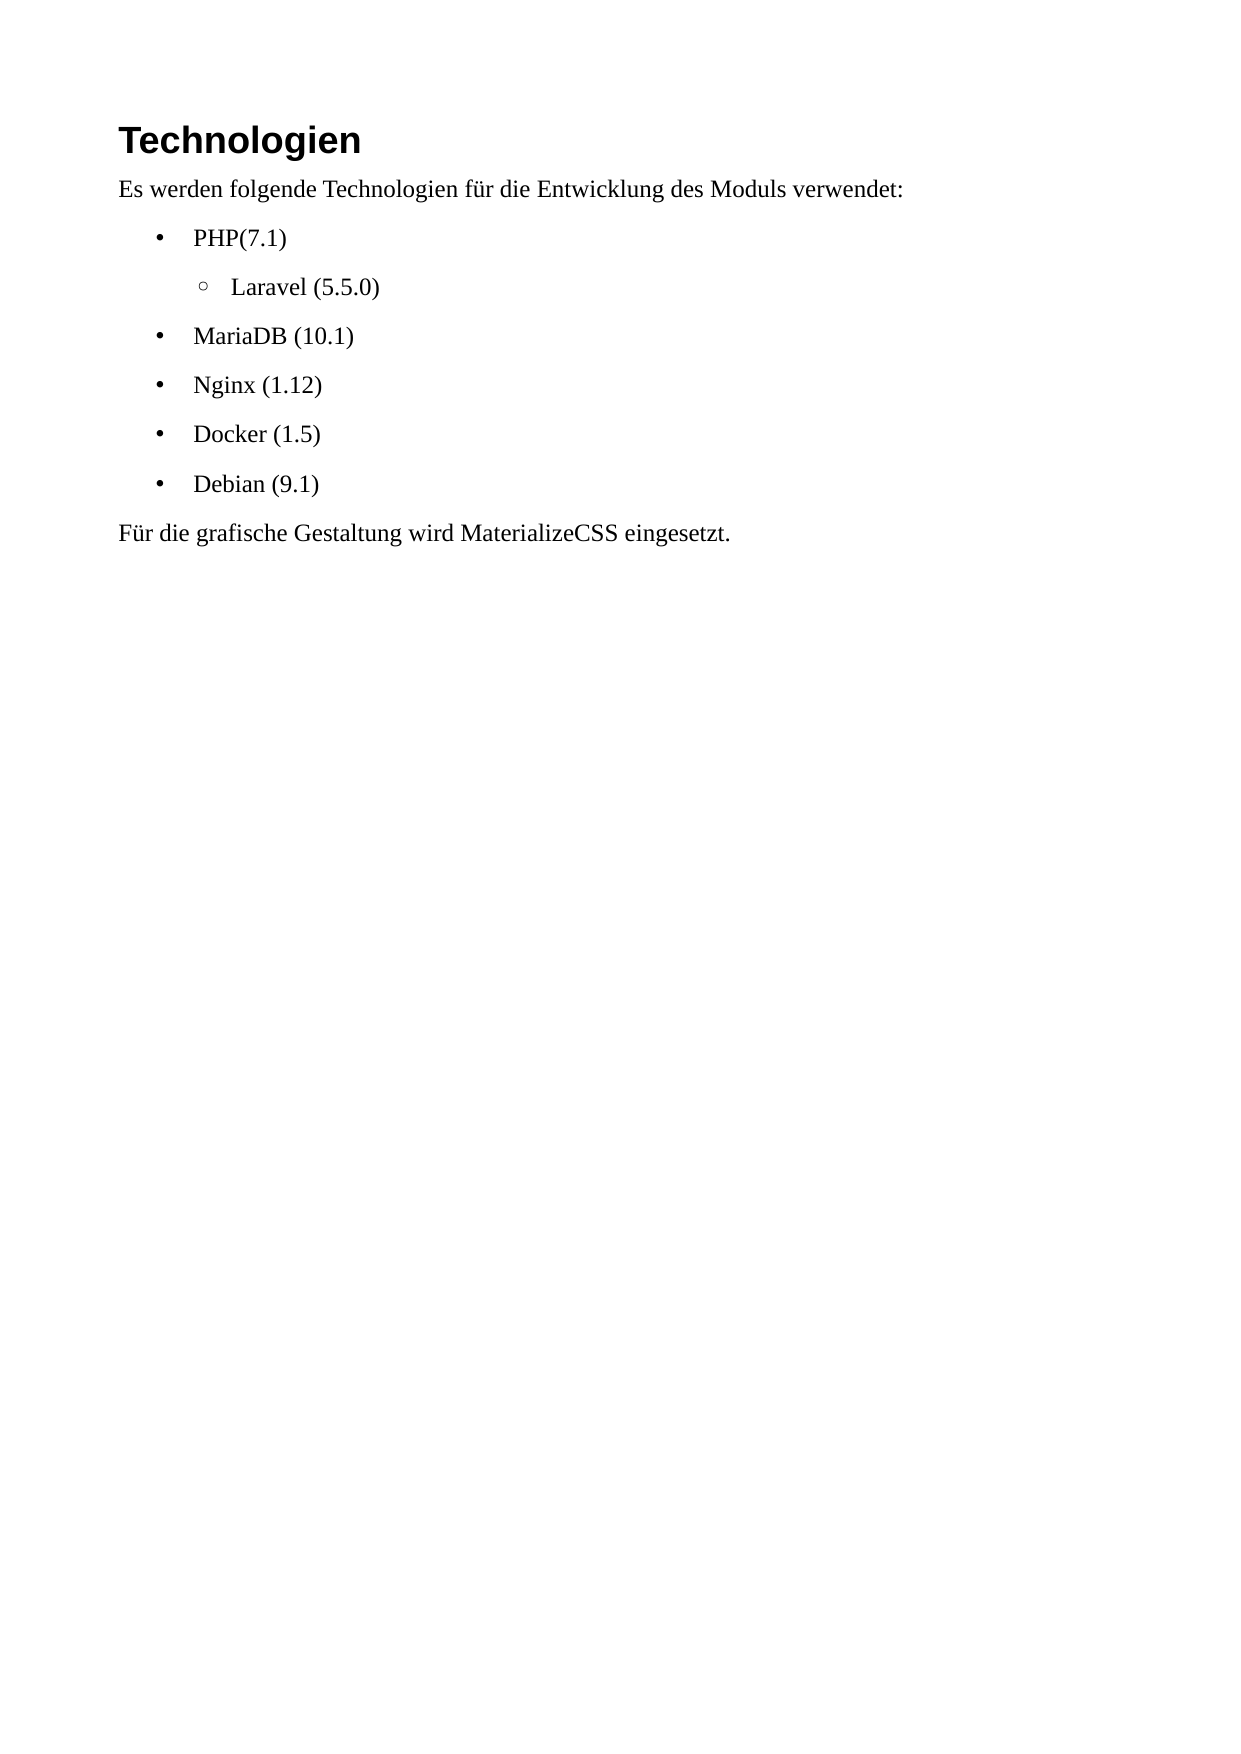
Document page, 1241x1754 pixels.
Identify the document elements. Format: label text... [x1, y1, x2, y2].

list MariaDB (10.1) [156, 321, 1122, 350]
subtitle Technologien [118, 118, 1122, 162]
text Es werden folgende Technologien für die Entwicklung des Moduls verwendet: [118, 174, 1122, 203]
list Laravel (5.5.0) [193, 272, 1122, 301]
list Docker (1.5) [156, 419, 1122, 448]
list Debian (9.1) [156, 469, 1122, 497]
list PHP(7.1) [156, 223, 1122, 252]
list Nginx (1.12) [156, 371, 1122, 399]
text Für die grafische Gestaltung wird MaterializeCSS eingesetzt. [118, 518, 1122, 546]
